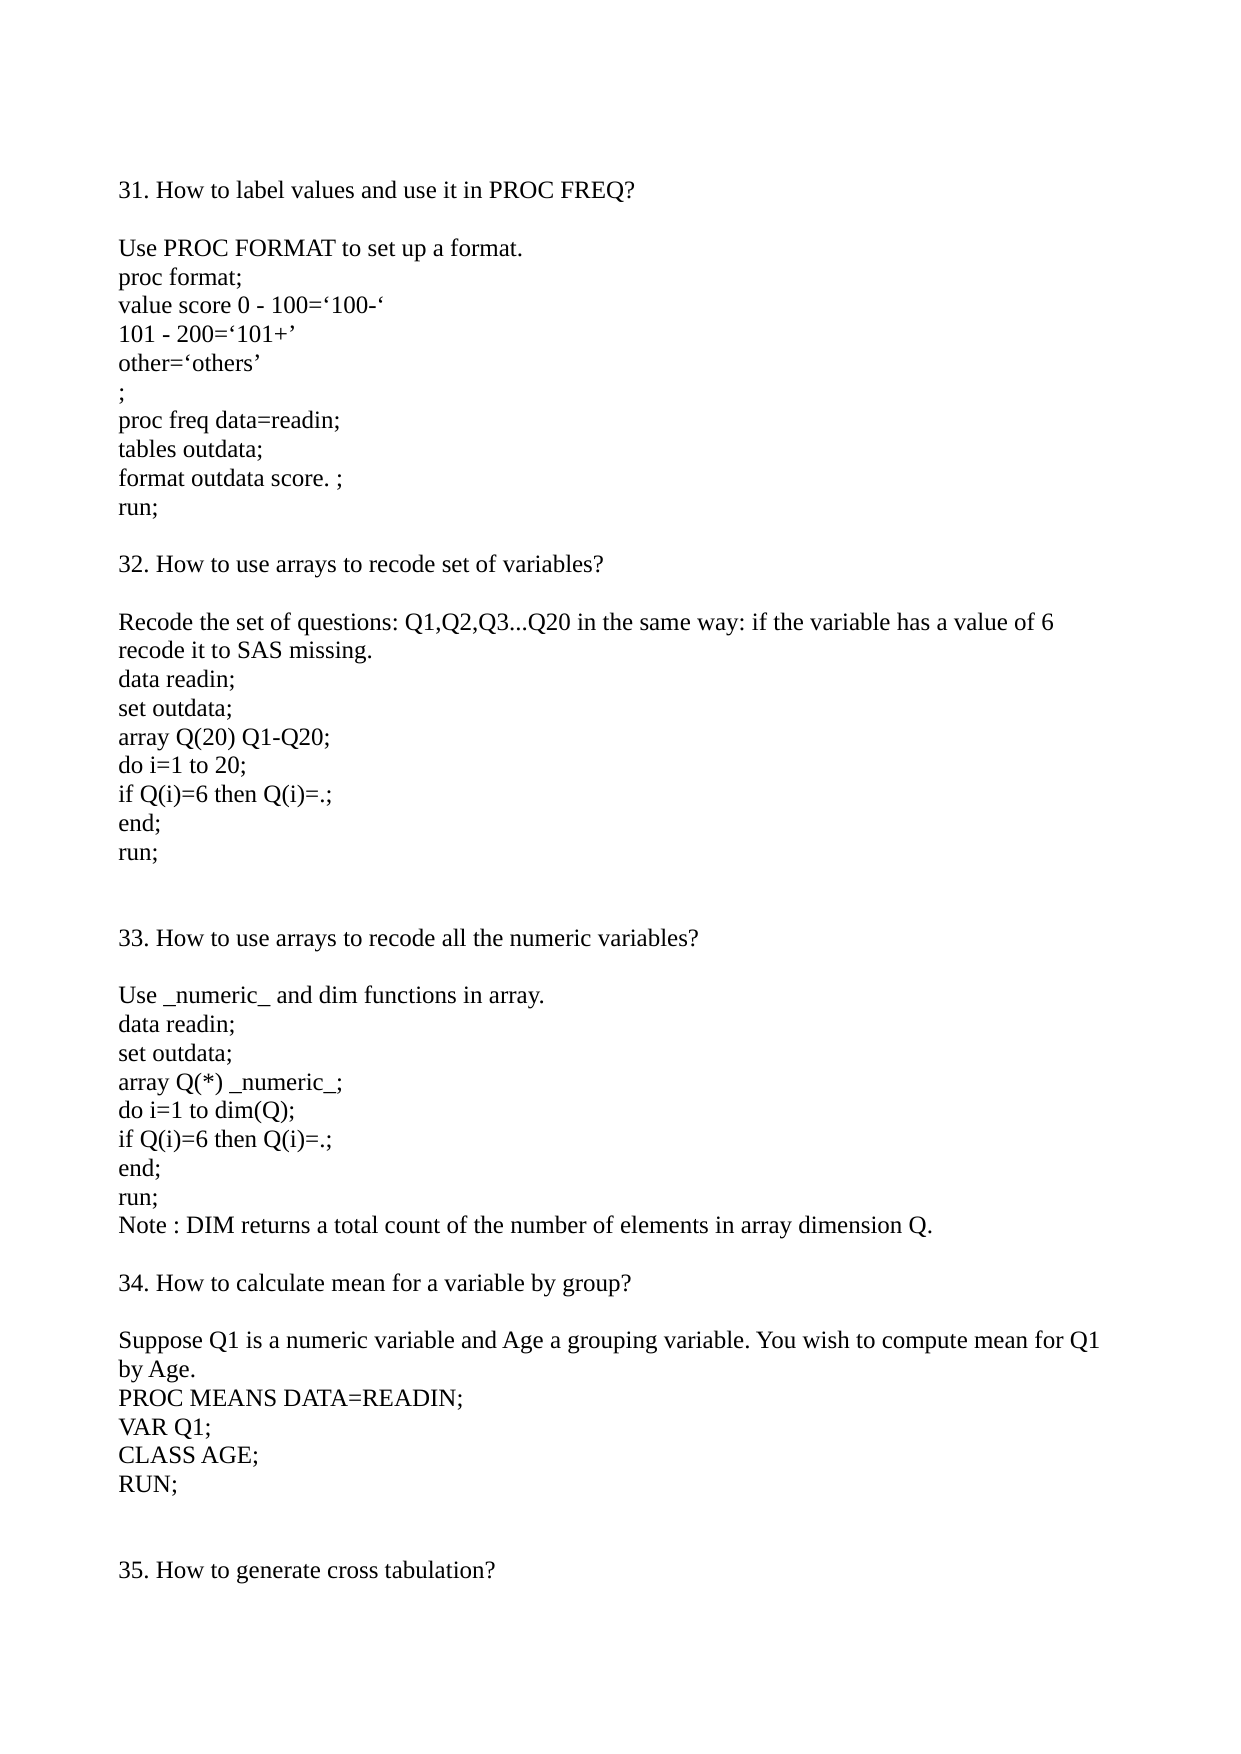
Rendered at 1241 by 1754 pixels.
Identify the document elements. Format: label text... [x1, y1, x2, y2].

text 33. How to use arrays to recode all the numeric variables? [118, 923, 1122, 952]
text CLASS AGE; [118, 1441, 1122, 1469]
text set outdata; [118, 1038, 1122, 1067]
text array Q(20) Q1-Q20; [118, 722, 1122, 751]
text do i=1 to dim(Q); [118, 1096, 1122, 1124]
text PROC MEANS DATA=READIN; [118, 1383, 1122, 1412]
text 34. How to calculate mean for a variable by group? [118, 1268, 1122, 1297]
text data readin; [118, 1009, 1122, 1038]
text set outdata; [118, 693, 1122, 722]
text Suppose Q1 is a numeric variable and Age a grouping variable. You wish to compute mean for Q1 [118, 1326, 1122, 1354]
text format outdata score. ; [118, 463, 1122, 492]
text Use PROC FORMAT to set up a format. [118, 233, 1122, 262]
text 101 - 200=‘101+’ [118, 319, 1122, 348]
text ; [118, 377, 1122, 406]
text value score 0 - 100=‘100-‘ [118, 291, 1122, 319]
text Use _numeric_ and dim functions in array. [118, 981, 1122, 1009]
text tables outdata; [118, 434, 1122, 463]
text Note : DIM returns a total count of the number of elements in array dimension Q. [118, 1211, 1122, 1239]
text run; [118, 492, 1122, 521]
text 32. How to use arrays to recode set of variables? [118, 549, 1122, 578]
text other=‘others’ [118, 348, 1122, 377]
text proc format; [118, 262, 1122, 291]
text run; [118, 1182, 1122, 1211]
text end; [118, 1153, 1122, 1182]
text RUN; [118, 1469, 1122, 1498]
text proc freq data=readin; [118, 406, 1122, 434]
text run; [118, 837, 1122, 866]
text array Q(*) _numeric_; [118, 1067, 1122, 1096]
text 35. How to generate cross tabulation? [118, 1556, 1122, 1584]
text Recode the set of questions: Q1,Q2,Q3...Q20 in the same way: if the variable has a value of 6 [118, 607, 1122, 636]
text recode it to SAS missing. [118, 636, 1122, 664]
text if Q(i)=6 then Q(i)=.; [118, 779, 1122, 808]
text end; [118, 808, 1122, 837]
text 31. How to label values and use it in PROC FREQ? [118, 176, 1122, 204]
text VAR Q1; [118, 1412, 1122, 1441]
text if Q(i)=6 then Q(i)=.; [118, 1124, 1122, 1153]
text data readin; [118, 664, 1122, 693]
text by Age. [118, 1354, 1122, 1383]
text do i=1 to 20; [118, 751, 1122, 779]
